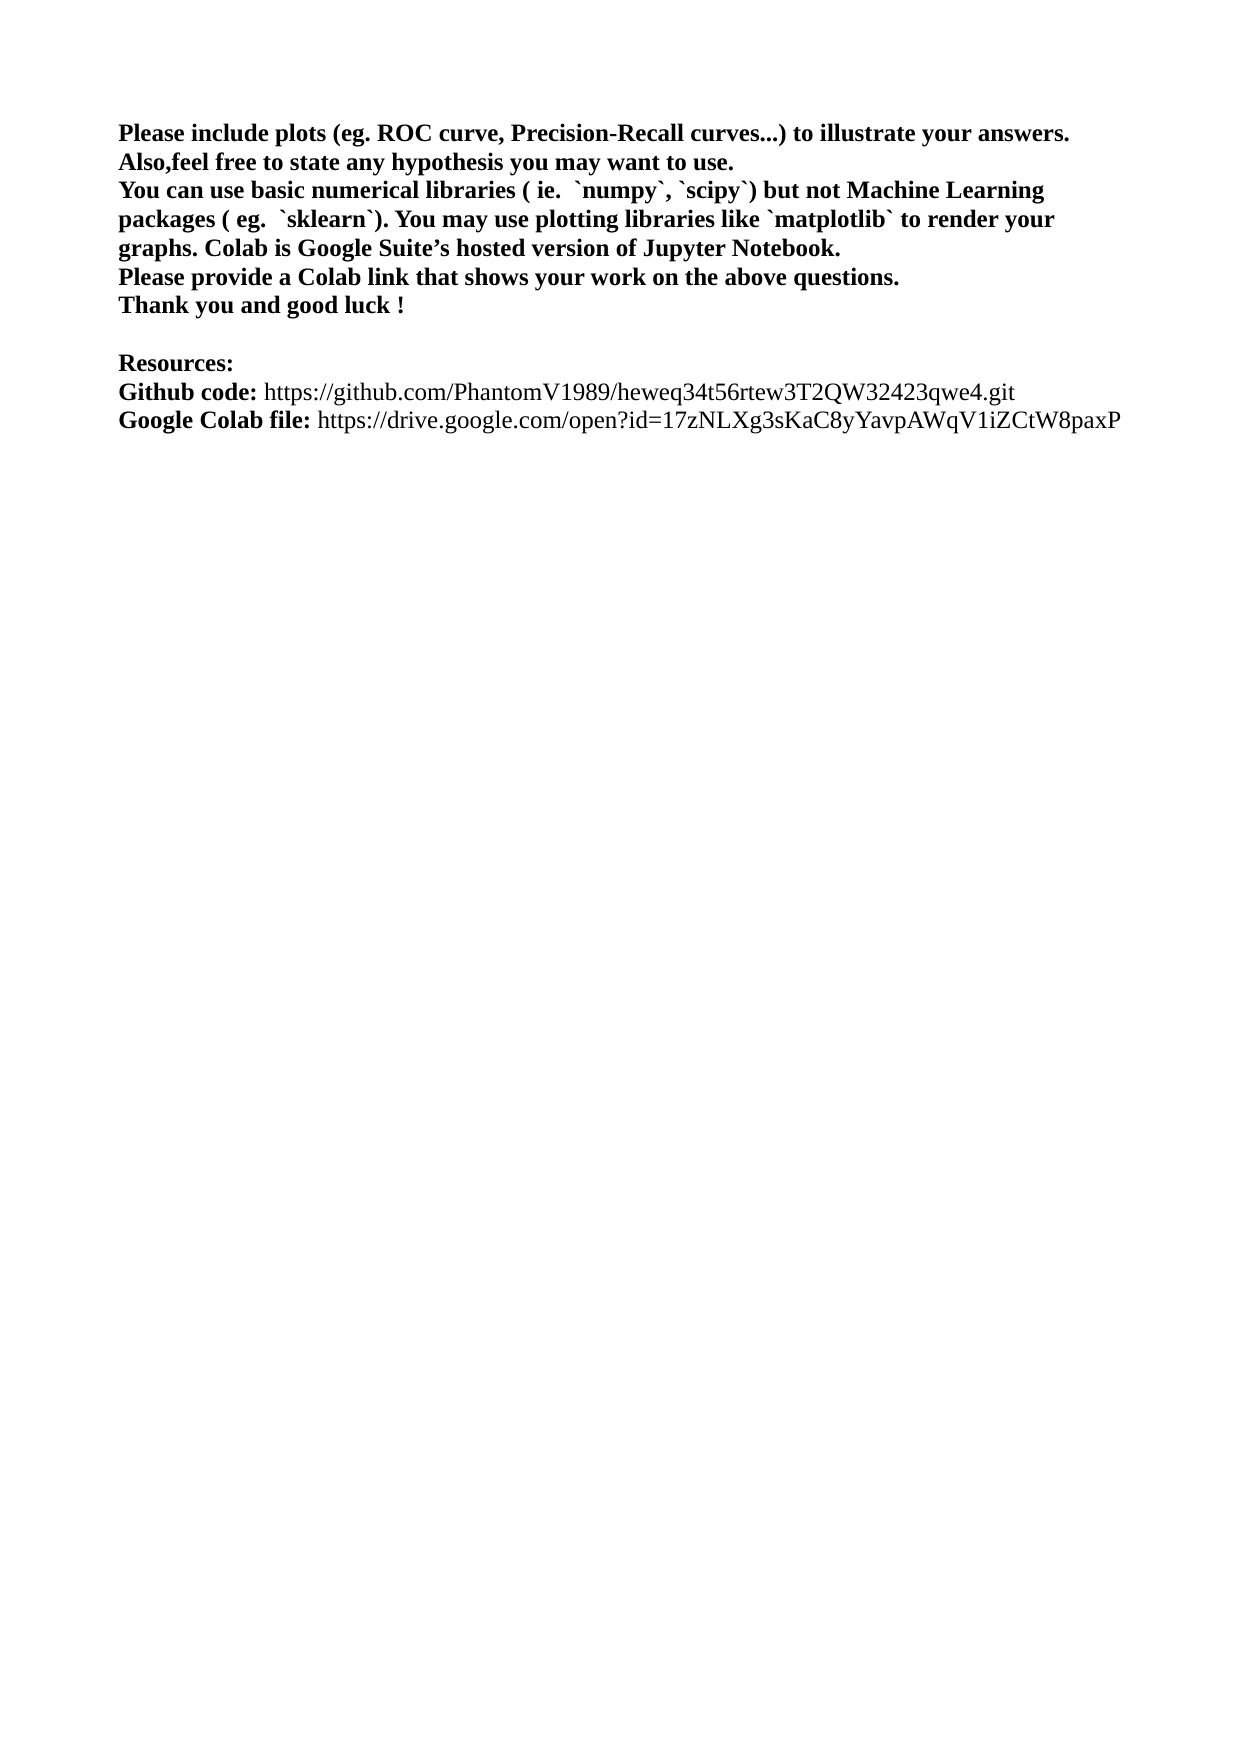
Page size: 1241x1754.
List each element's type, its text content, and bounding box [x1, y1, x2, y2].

text Github code: https://github.com/PhantomV1989/heweq34t56rtew3T2QW32423qwe4.git [118, 377, 1122, 406]
text Thank you and good luck ! [118, 291, 1122, 319]
text You can use basic numerical libraries (​ ie. ​ `numpy`, `scipy`) but not Machine Learning packages (​ eg. ​ `sklearn`). You may use plotting libraries like `matplotlib` to render your graphs. Colab​ is Google Suite’s hosted version of Jupyter Notebook. [118, 176, 1122, 262]
text Resources: [118, 348, 1122, 377]
text Please provide a Colab link that shows your work on the above questions. [118, 262, 1122, 291]
text Please include plots (eg. ROC curve, Precision-Recall curves...) to illustrate your answers. Also,feel free to state any hypothesis you may want to use. [118, 118, 1122, 176]
text Google Colab file: https://drive.google.com/open?id=17zNLXg3sKaC8yYavpAWqV1iZCtW8paxP [118, 406, 1122, 434]
